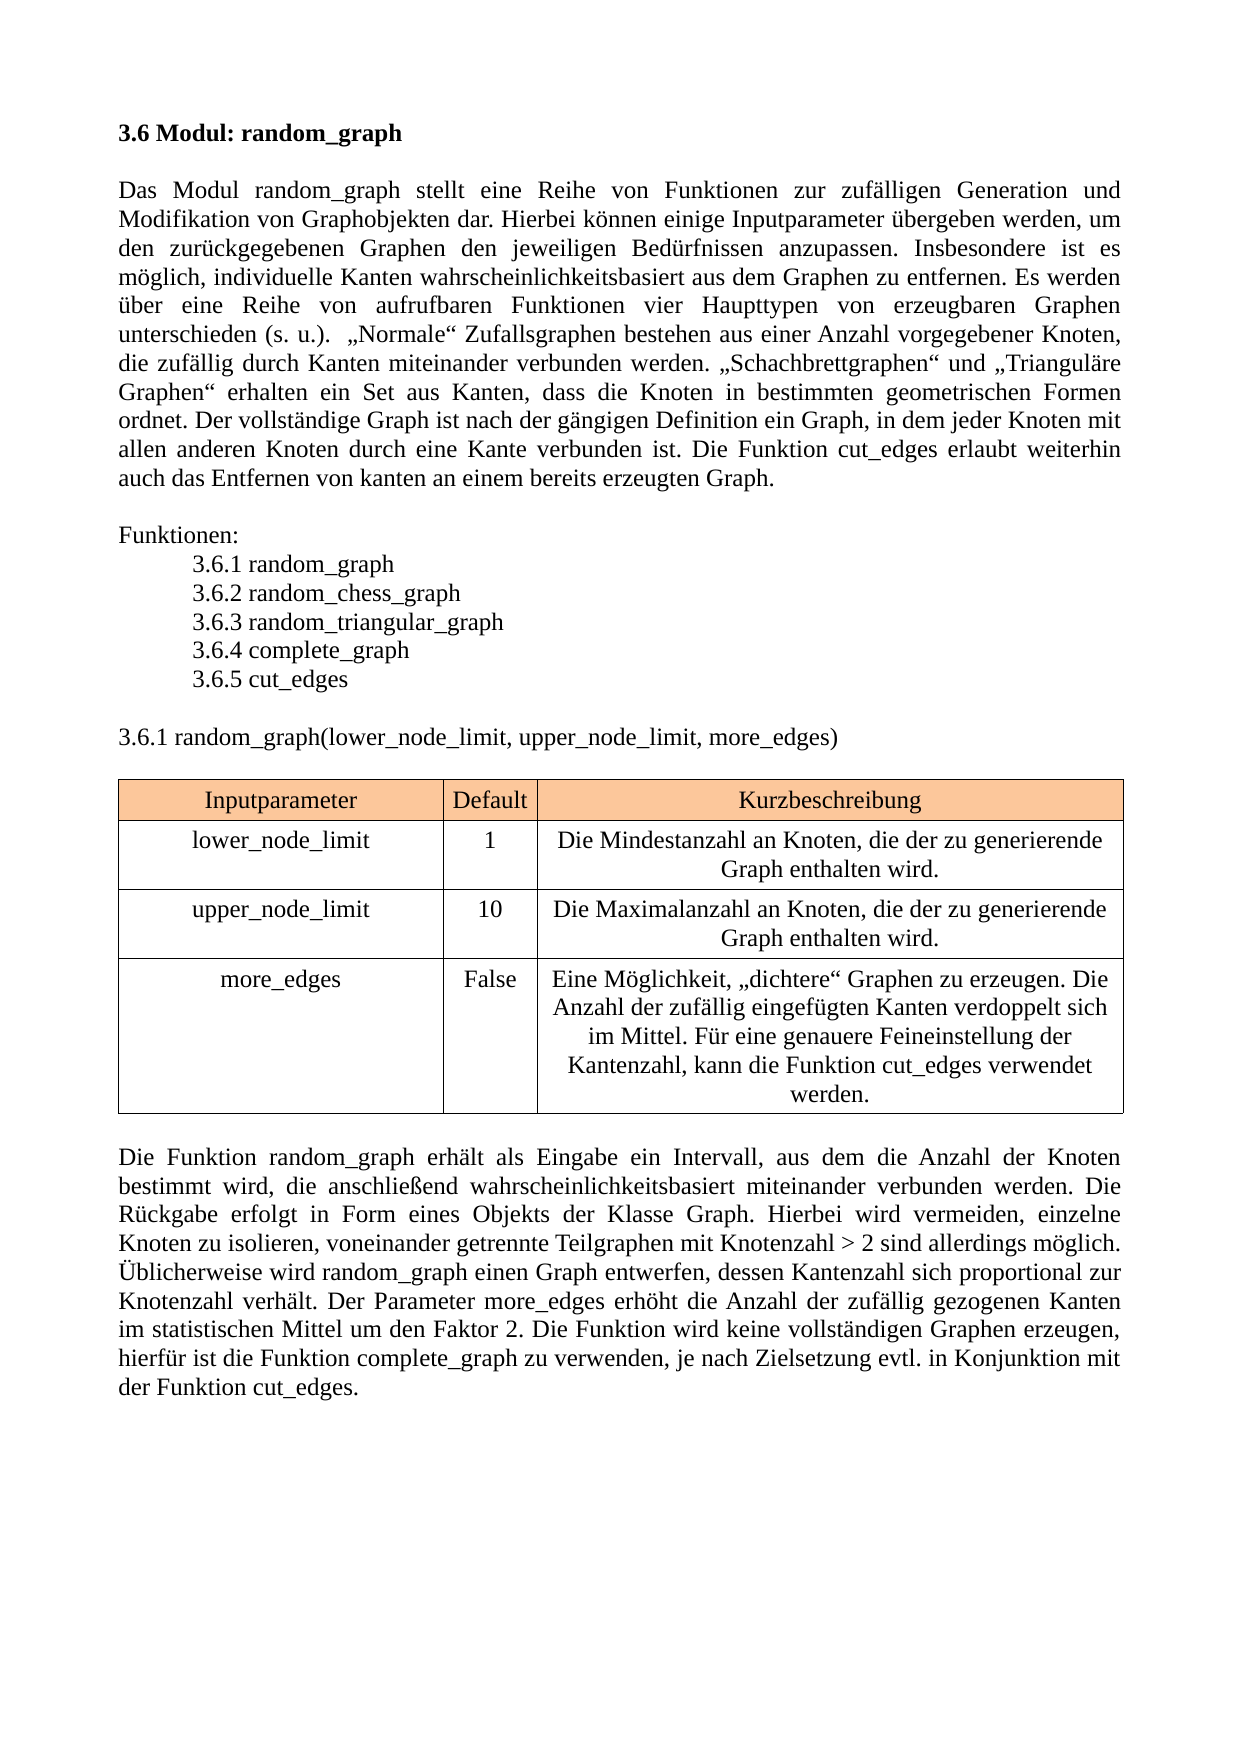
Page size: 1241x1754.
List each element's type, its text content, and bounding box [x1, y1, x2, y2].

text Funktionen: [118, 521, 1122, 549]
text 3.6.3 random_triangular_graph [118, 607, 1122, 636]
table_cell Eine Möglichkeit, „dichtere“ Graphen zu erzeugen. Die Anzahl der zufällig eingefügten Kanten verdoppelt sich im Mittel. Für eine genauere Feineinstellung der Kantenzahl, kann die Funktion cut_edges verwendet werden. [538, 959, 1123, 1113]
table_cell 10 [444, 890, 537, 958]
table_cell upper_node_limit [119, 890, 443, 958]
text Das Modul random_graph stellt eine Reihe von Funktionen zur zufälligen Generation und Modifikation von Graphobjekten dar. Hierbei können einige Inputparameter übergeben werden, um den zurückgegebenen Graphen den jeweiligen Bedürfnissen anzupassen. Insbesondere ist es möglich, individuelle Kanten wahrscheinlichkeitsbasiert aus dem Graphen zu entfernen. Es werden über eine Reihe von aufrufbaren Funktionen vier Haupttypen von erzeugbaren Graphen unterschieden (s. u.). „Normale“ Zufallsgraphen bestehen aus einer Anzahl vorgegebener Knoten, die zufällig durch Kanten miteinander verbunden werden. „Schachbrettgraphen“ und „Trianguläre Graphen“ erhalten ein Set aus Kanten, dass die Knoten in bestimmten geometrischen Formen ordnet. Der vollständige Graph ist nach der gängigen Definition ein Graph, in dem jeder Knoten mit allen anderen Knoten durch eine Kante verbunden ist. Die Funktion cut_edges erlaubt weiterhin auch das Entfernen von kanten an einem bereits erzeugten Graph. [118, 176, 1122, 492]
table_cell Die Maximalanzahl an Knoten, die der zu generierende Graph enthalten wird. [538, 890, 1123, 958]
table_cell False [444, 959, 537, 1113]
table_cell 1 [444, 821, 537, 889]
table_cell Die Mindestanzahl an Knoten, die der zu generierende Graph enthalten wird. [538, 821, 1123, 889]
text 3.6.4 complete_graph [118, 636, 1122, 664]
text 3.6 Modul: random_graph [118, 118, 1122, 147]
text 3.6.5 cut_edges [118, 664, 1122, 693]
text Die Funktion random_graph erhält als Eingabe ein Intervall, aus dem die Anzahl der Knoten bestimmt wird, die anschließend wahrscheinlichkeitsbasiert miteinander verbunden werden. Die Rückgabe erfolgt in Form eines Objekts der Klasse Graph. Hierbei wird vermeiden, einzelne Knoten zu isolieren, voneinander getrennte Teilgraphen mit Knotenzahl > 2 sind allerdings möglich. Üblicherweise wird random_graph einen Graph entwerfen, dessen Kantenzahl sich proportional zur Knotenzahl verhält. Der Parameter more_edges erhöht die Anzahl der zufällig gezogenen Kanten im statistischen Mittel um den Faktor 2. Die Funktion wird keine vollständigen Graphen erzeugen, hierfür ist die Funktion complete_graph zu verwenden, je nach Zielsetzung evtl. in Konjunktion mit der Funktion cut_edges. [118, 1142, 1122, 1401]
table_cell more_edges [119, 959, 443, 1113]
text 3.6.2 random_chess_graph [118, 578, 1122, 607]
table_header Inputparameter [119, 780, 443, 820]
table_header Default [444, 780, 537, 820]
table_header Kurzbeschreibung [538, 780, 1123, 820]
table_cell lower_node_limit [119, 821, 443, 889]
text 3.6.1 random_graph(lower_node_limit, upper_node_limit, more_edges) [118, 722, 1122, 751]
text 3.6.1 random_graph [118, 549, 1122, 578]
